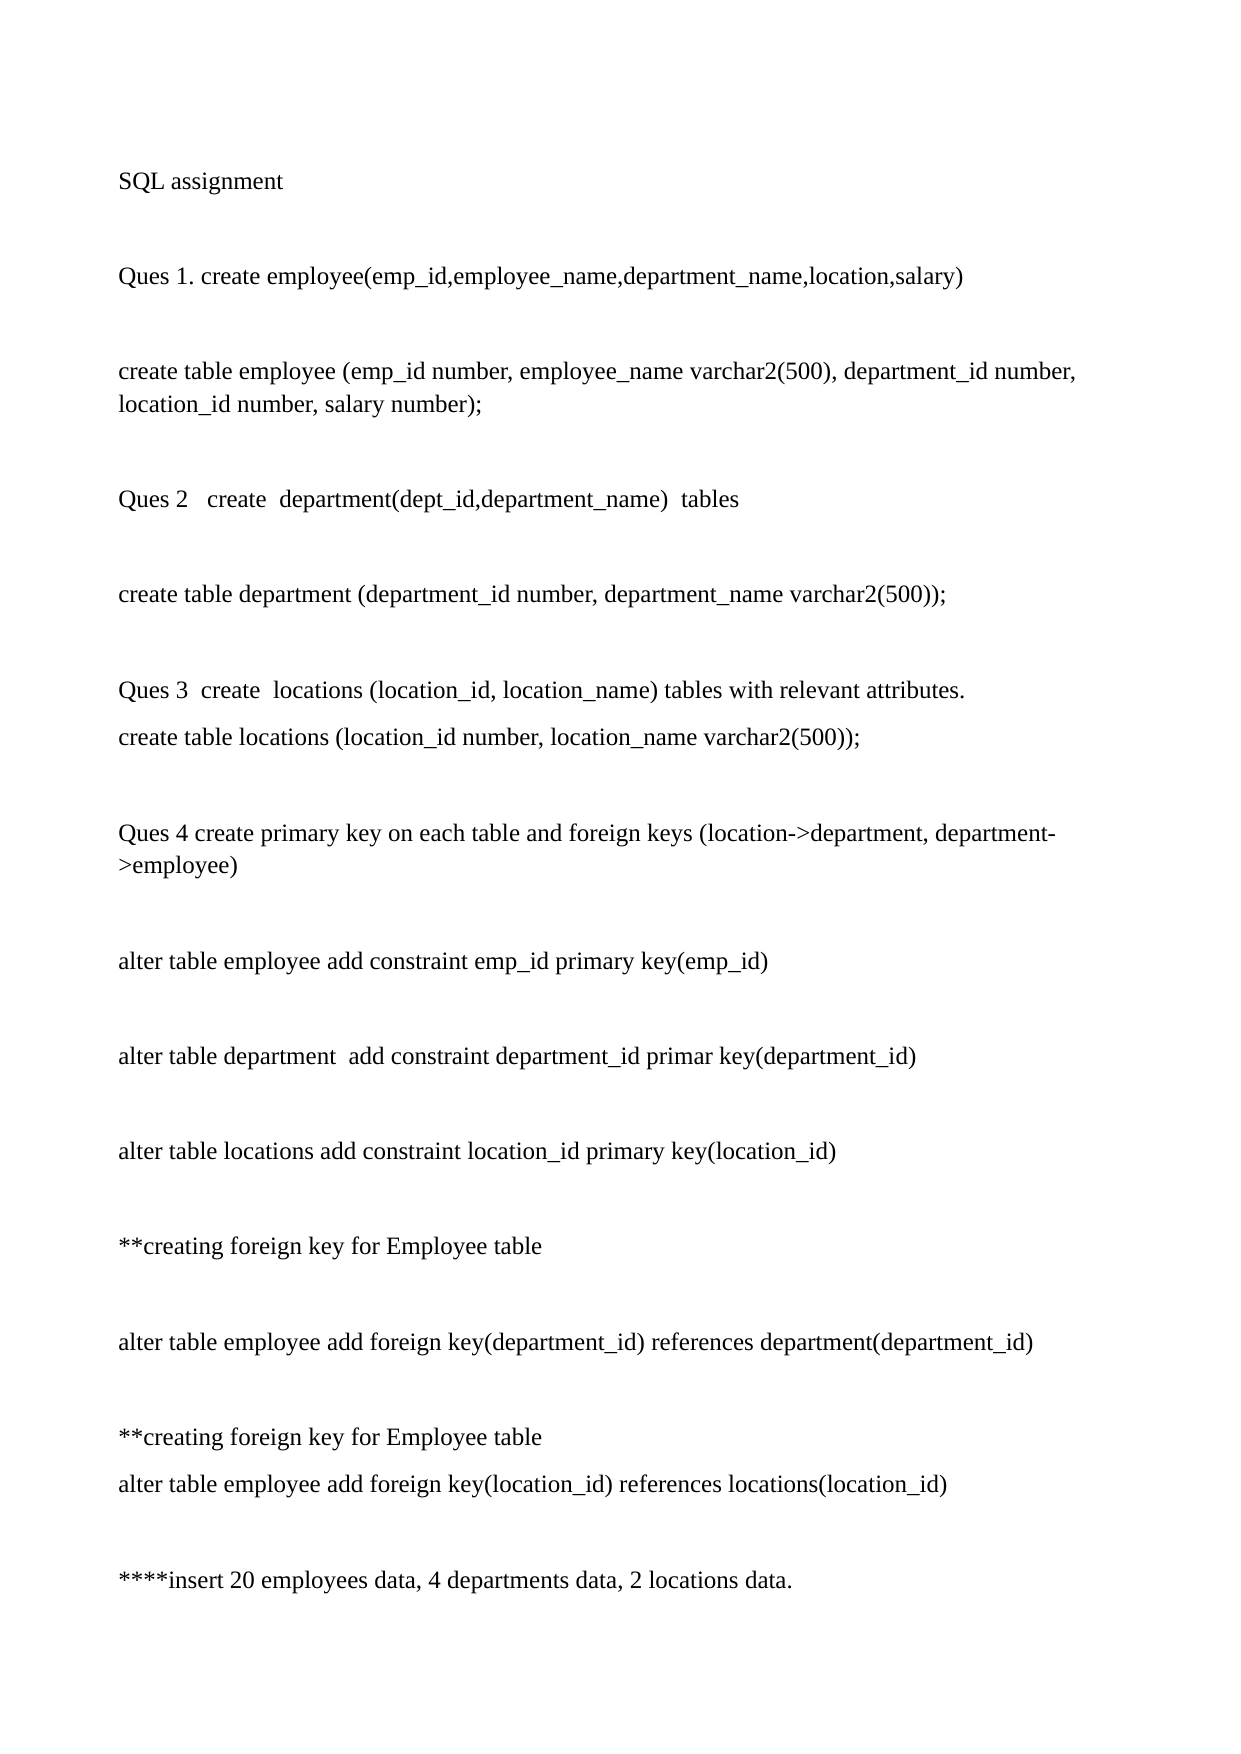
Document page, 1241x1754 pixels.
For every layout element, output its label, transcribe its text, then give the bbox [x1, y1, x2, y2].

text Ques 3 create locations (location_id, location_name) tables with relevant attributes. [118, 675, 1122, 703]
text alter table employee add foreign key(location_id) references locations(location_id) [118, 1469, 1122, 1498]
text **creating foreign key for Employee table [118, 1422, 1122, 1451]
text **creating foreign key for Employee table [118, 1231, 1122, 1260]
text alter table locations add constraint location_id primary key(location_id) [118, 1136, 1122, 1165]
text alter table employee add constraint emp_id primary key(emp_id) [118, 946, 1122, 974]
text Ques 4 create primary key on each table and foreign keys (location->department, department->employee) [118, 818, 1122, 879]
text create table department (department_id number, department_name varchar2(500)); [118, 579, 1122, 608]
text create table locations (location_id number, location_name varchar2(500)); [118, 722, 1122, 751]
text Ques 1. create employee(emp_id,employee_name,department_name,location,salary) [118, 261, 1122, 290]
text alter table department add constraint department_id primar key(department_id) [118, 1041, 1122, 1070]
text SQL assignment [118, 166, 1122, 194]
text Ques 2 create department(dept_id,department_name) tables [118, 484, 1122, 513]
text ****insert 20 employees data, 4 departments data, 2 locations data. [118, 1565, 1122, 1593]
text alter table employee add foreign key(department_id) references department(department_id) [118, 1327, 1122, 1355]
text create table employee (emp_id number, employee_name varchar2(500), department_id number, location_id number, salary number); [118, 356, 1122, 418]
